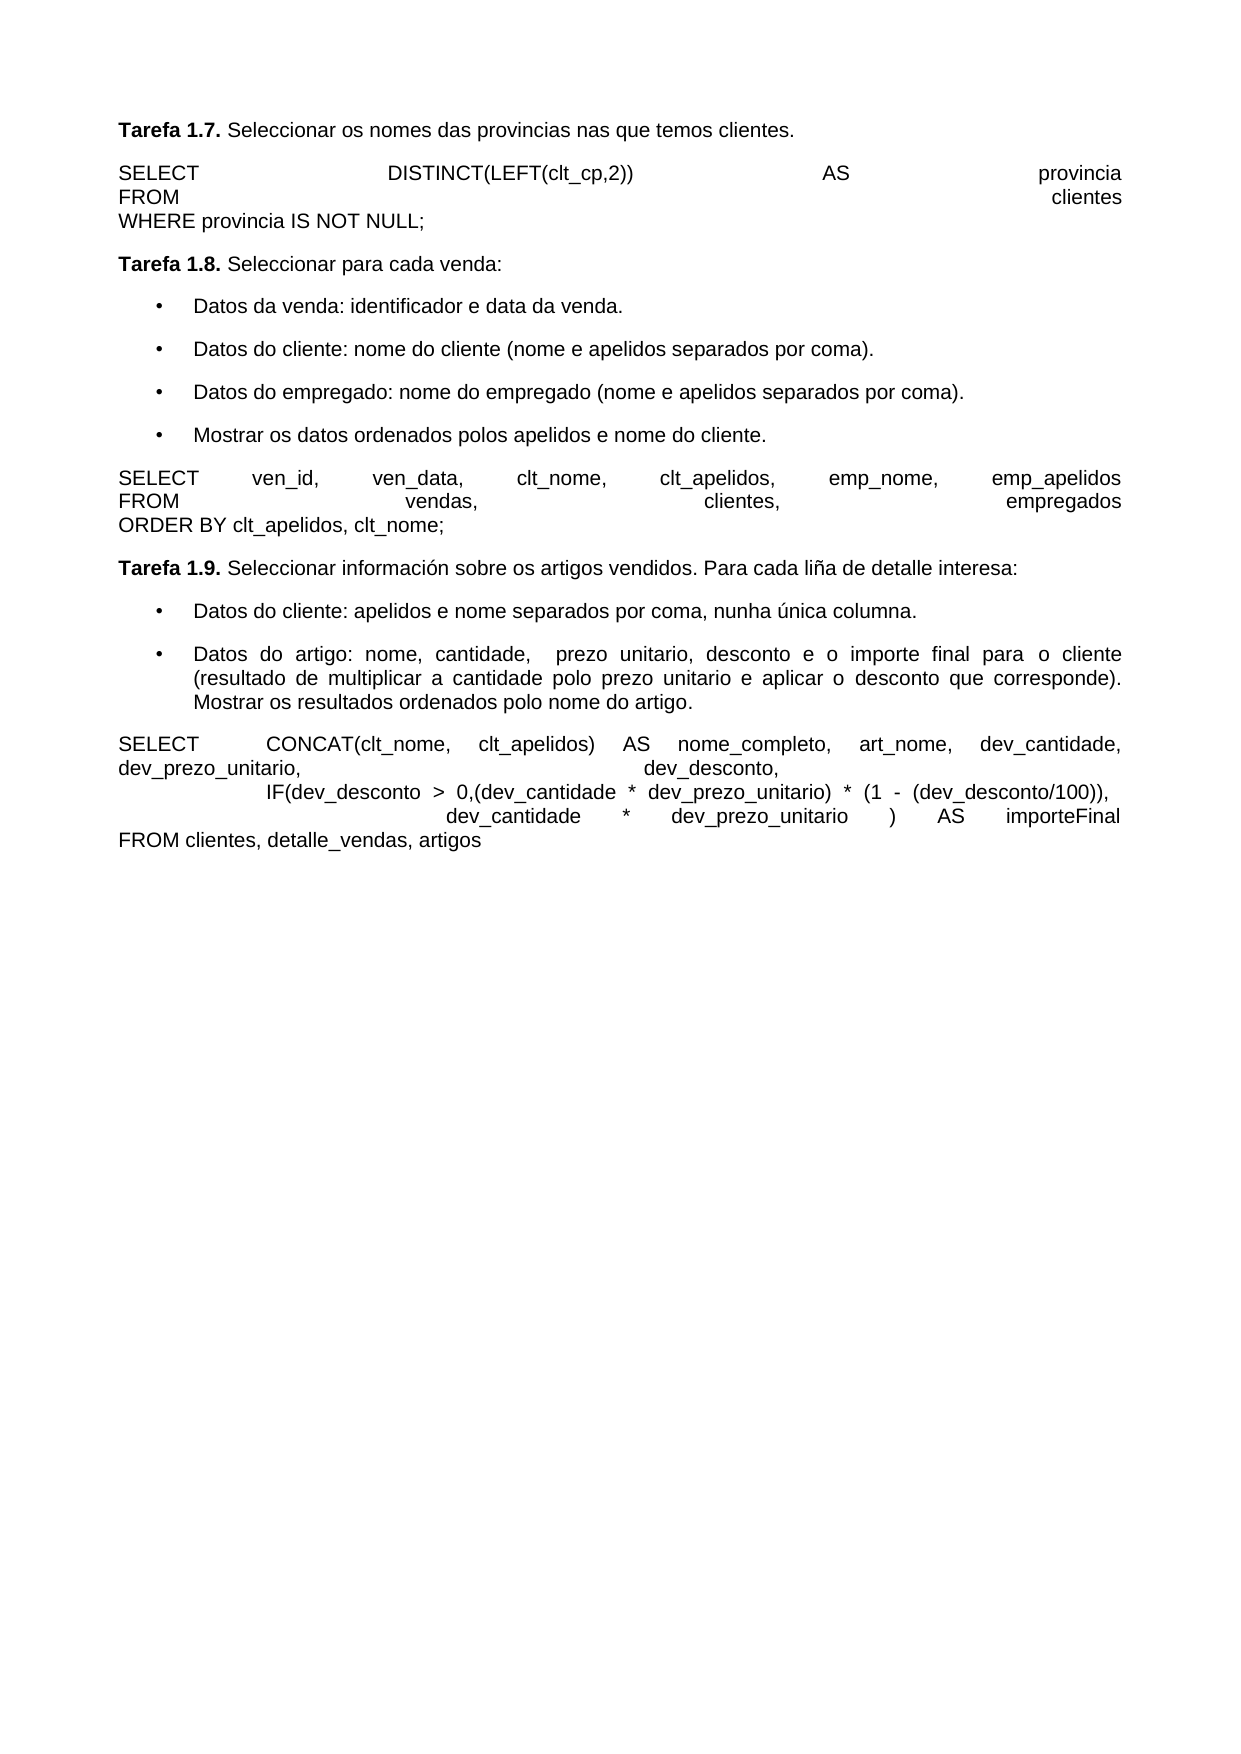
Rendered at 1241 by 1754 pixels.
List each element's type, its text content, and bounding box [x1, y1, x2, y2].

list Datos da venda: identificador e data da venda. [156, 294, 1122, 318]
list Datos do empregado: nome do empregado (nome e apelidos separados por coma). [156, 380, 1122, 404]
text SELECT ven_id, ven_data, clt_nome, clt_apelidos, emp_nome, emp_apelidos FROM vendas, clientes, empregados ORDER BY clt_apelidos, clt_nome; [118, 465, 1122, 537]
text SELECT CONCAT(clt_nome, clt_apelidos) AS nome_completo, art_nome, dev_cantidade, dev_prezo_unitario, dev_desconto, IF(dev_desconto > 0,(dev_cantidade * dev_prezo_unitario) * (1 - (dev_desconto/100)), dev_cantidade * dev_prezo_unitario ) AS importeFinal FROM clientes, detalle_vendas, artigos [118, 732, 1122, 852]
list Datos do cliente: nome do cliente (nome e apelidos separados por coma). [156, 337, 1122, 361]
list Mostrar os datos ordenados polos apelidos e nome do cliente. [156, 423, 1122, 447]
list Datos do artigo: nome, cantidade, prezo unitario, desconto e o importe final para o cliente (resultado de multiplicar a cantidade polo prezo unitario e aplicar o desconto que corresponde). Mostrar os resultados ordenados polo nome do artigo. [156, 642, 1122, 713]
text SELECT DISTINCT(LEFT(clt_cp,2)) AS provincia FROM clientes WHERE provincia IS NOT NULL; [118, 161, 1122, 233]
text Tarefa 1.7. Seleccionar os nomes das provincias nas que temos clientes. [118, 118, 1122, 142]
text Tarefa 1.9. Seleccionar información sobre os artigos vendidos. Para cada liña de detalle interesa: [118, 556, 1122, 580]
list Datos do cliente: apelidos e nome separados por coma, nunha única columna. [156, 599, 1122, 623]
text Tarefa 1.8. Seleccionar para cada venda: [118, 251, 1122, 275]
